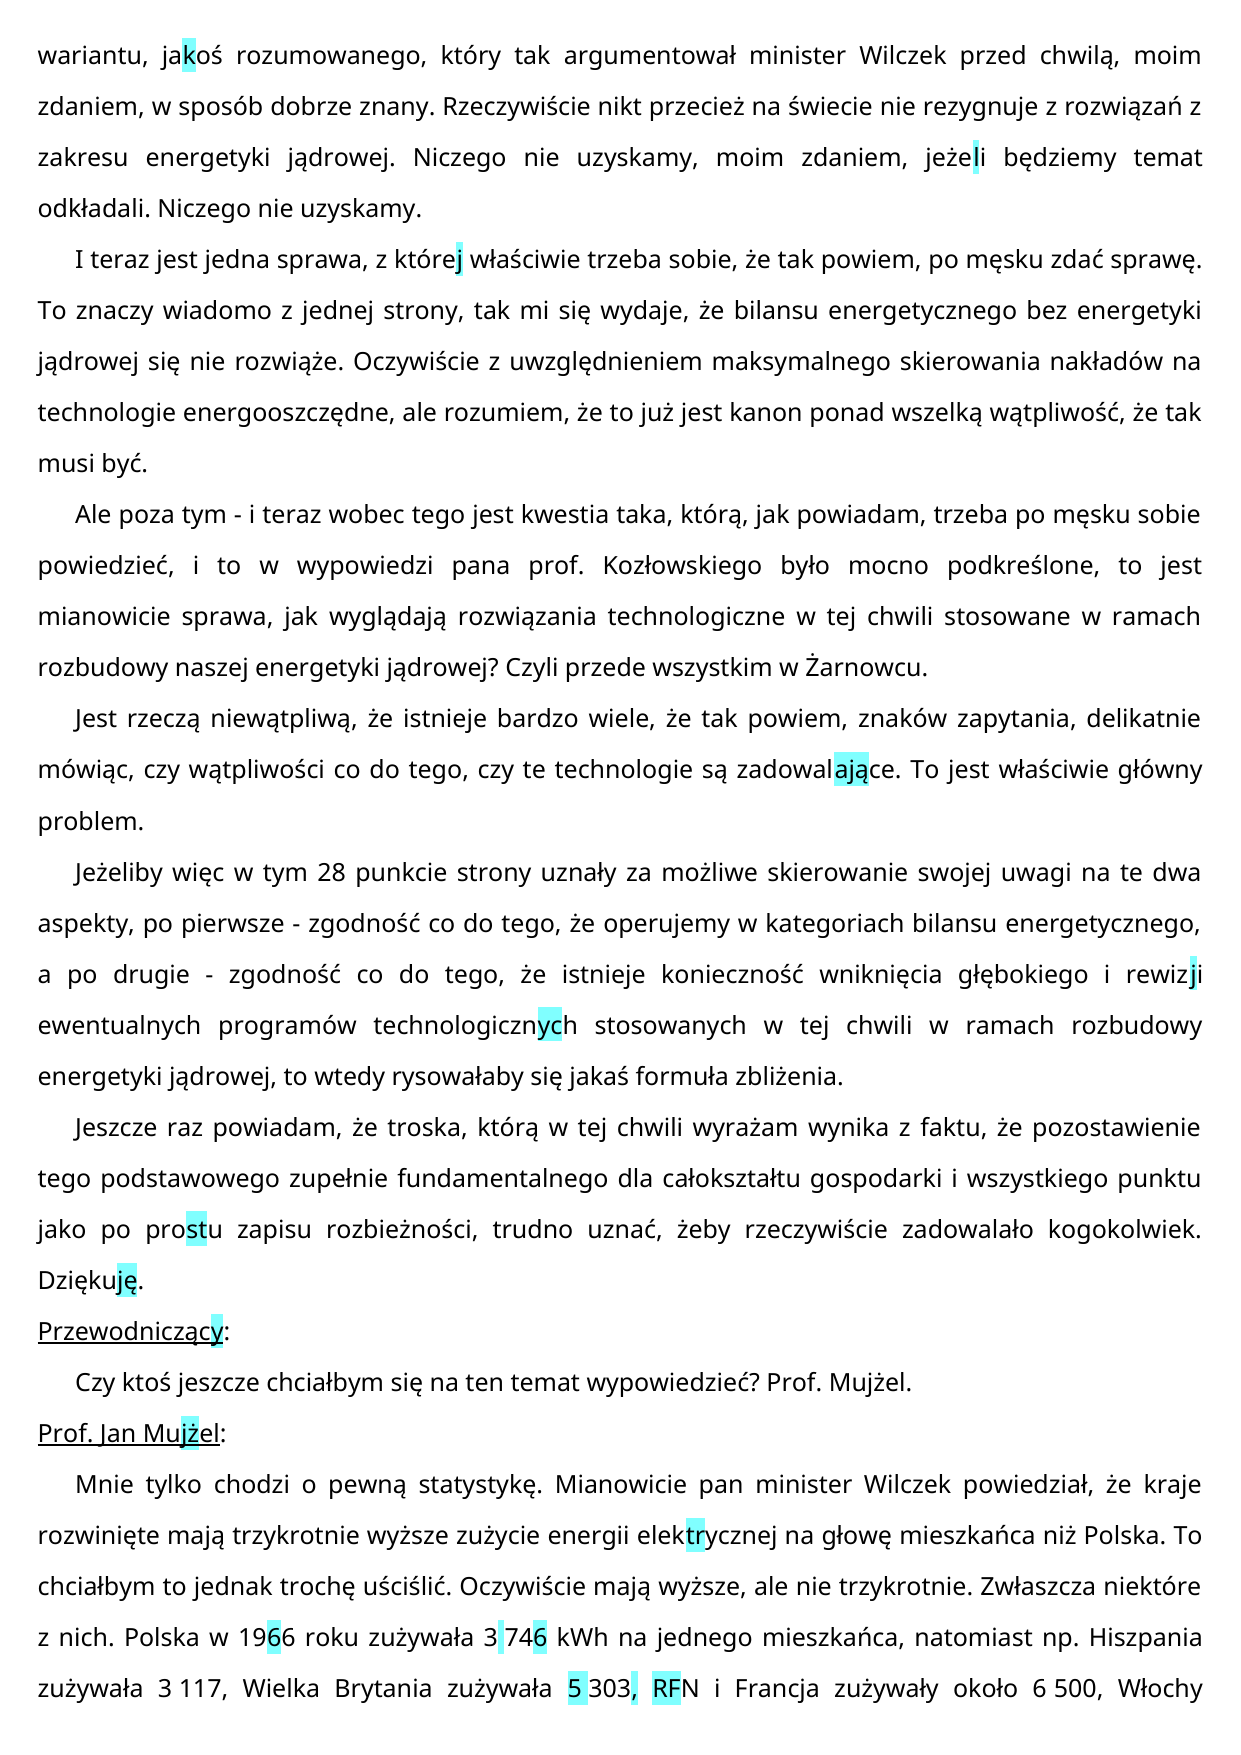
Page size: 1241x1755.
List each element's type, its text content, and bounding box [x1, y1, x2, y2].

text Przewodniczący: [37, 1313, 1203, 1348]
text Jeżeliby więc w tym 28 punkcie strony uznały za możliwe skierowanie swojej uwagi na te dwa aspekty, po pierwsze - zgodność co do tego, że operujemy w kategoriach bilansu energetycznego, a po drugie - zgodność co do tego, że istnieje konieczność wniknięcia głębokiego i rewizji ewentualnych programów technologicznych stosowanych w tej chwili w ramach rozbudowy energetyki jądrowej, to wtedy rysowałaby się jakaś formuła zbliżenia. [37, 854, 1203, 1092]
text Jest rzeczą niewątpliwą, że istnieje bardzo wiele, że tak powiem, znaków zapytania, delikatnie mówiąc, czy wątpliwości co do tego, czy te technologie są zadowalające. To jest właściwie główny problem. [37, 701, 1203, 837]
text Mnie tylko chodzi o pewną statystykę. Mianowicie pan minister Wilczek powiedział, że kraje rozwinięte mają trzykrotnie wyższe zużycie energii elektrycznej na głowę mieszkańca niż Polska. To chciałbym to jednak trochę uściślić. Oczywiście mają wyższe, ale nie trzykrotnie. Zwłaszcza niektóre z nich. Polska w 1966 roku zużywała 3 746 kWh na jednego mieszkańca, natomiast np. Hiszpania zużywała 3 117, Wielka Brytania zużywała 5 303, RFN i Francja zużywały około 6 500, Włochy [37, 1467, 1203, 1705]
text Czy ktoś jeszcze chciałbym się na ten temat wypowiedzieć? Prof. Mujżel. [37, 1364, 1203, 1399]
text wariantu, jakoś rozumowanego, który tak argumentował minister Wilczek przed chwilą, moim zdaniem, w sposób dobrze znany. Rzeczywiście nikt przecież na świecie nie rezygnuje z rozwiązań z zakresu energetyki jądrowej. Niczego nie uzyskamy, moim zdaniem, jeżeli będziemy temat odkładali. Niczego nie uzyskamy. [37, 37, 1203, 225]
text Ale poza tym - i teraz wobec tego jest kwestia taka, którą, jak powiadam, trzeba po męsku sobie powiedzieć, i to w wypowiedzi pana prof. Kozłowskiego było mocno podkreślone, to jest mianowicie sprawa, jak wyglądają rozwiązania technologiczne w tej chwili stosowane w ramach rozbudowy naszej energetyki jądrowej? Czyli przede wszystkim w Żarnowcu. [37, 497, 1203, 684]
text I teraz jest jedna sprawa, z której właściwie trzeba sobie, że tak powiem, po męsku zdać sprawę. To znaczy wiadomo z jednej strony, tak mi się wydaje, że bilansu energetycznego bez energetyki jądrowej się nie rozwiąże. Oczywiście z uwzględnieniem maksymalnego skierowania nakładów na technologie energooszczędne, ale rozumiem, że to już jest kanon ponad wszelką wątpliwość, że tak musi być. [37, 242, 1203, 480]
text Jeszcze raz powiadam, że troska, którą w tej chwili wyrażam wynika z faktu, że pozostawienie tego podstawowego zupełnie fundamentalnego dla całokształtu gospodarki i wszystkiego punktu jako po prostu zapisu rozbieżności, trudno uznać, żeby rzeczywiście zadowalało kogokolwiek. Dziękuję. [37, 1109, 1203, 1297]
text Prof. Jan Mujżel: [37, 1416, 1203, 1450]
